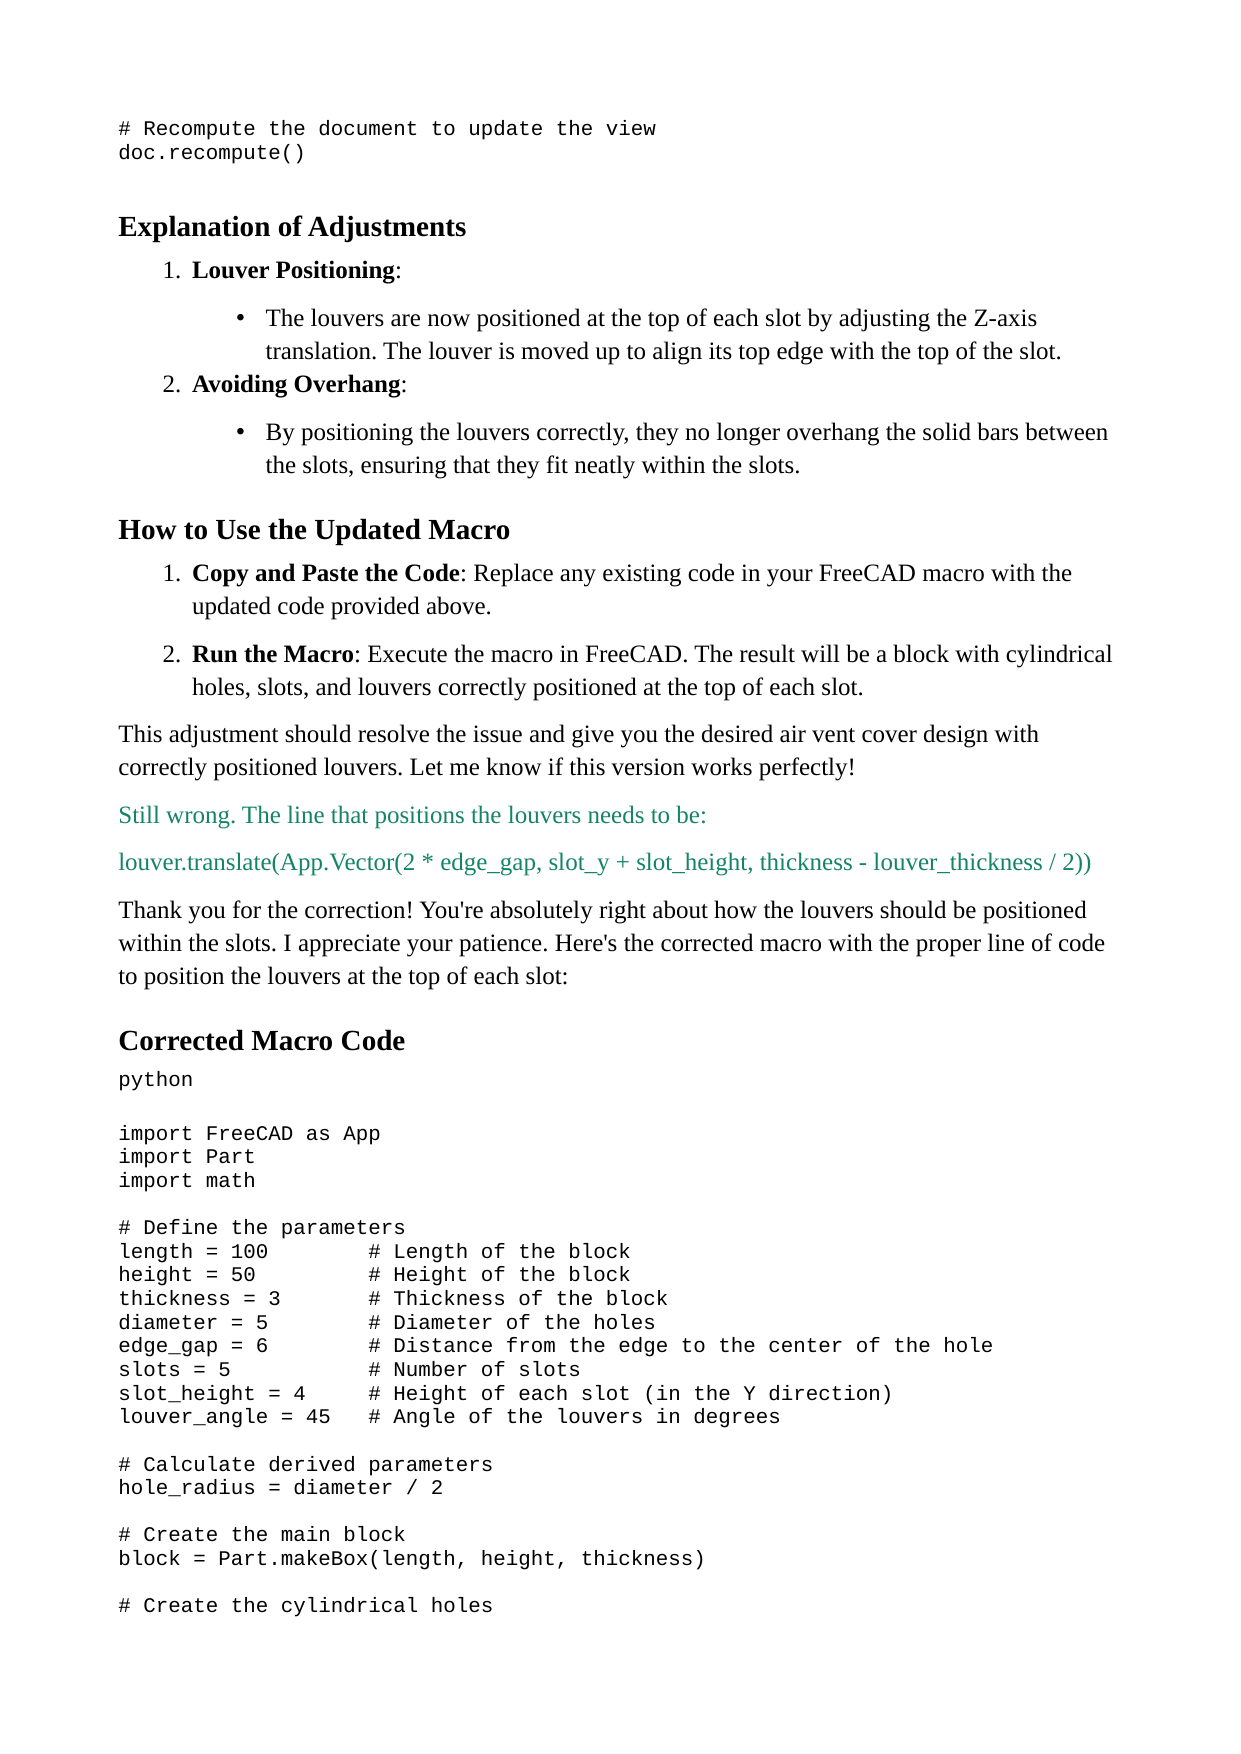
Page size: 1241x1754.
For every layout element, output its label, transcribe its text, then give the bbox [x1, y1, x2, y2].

text import math [118, 1170, 1122, 1193]
subtitle How to Use the Updated Macro [118, 512, 1122, 546]
text slots = 5 # Number of slots [118, 1359, 1122, 1383]
text This adjustment should resolve the issue and give you the desired air vent cover design with correctly positioned louvers. Let me know if this version works perfectly! [118, 719, 1122, 781]
text diameter = 5 # Diameter of the holes [118, 1312, 1122, 1335]
text doc.recompute() [118, 142, 1122, 165]
list The louvers are now positioned at the top of each slot by adjusting the Z-axis translation. The louver is moved up to align its top edge with the top of the slot. [236, 303, 1122, 365]
list Copy and Paste the Code: Replace any existing code in your FreeCAD macro with the updated code provided above. [162, 558, 1122, 620]
text python [118, 1069, 1122, 1093]
list Run the Macro: Execute the macro in FreeCAD. The result will be a block with cylindrical holes, slots, and louvers correctly positioned at the top of each slot. [162, 639, 1122, 700]
text louver_angle = 45 # Angle of the louvers in degrees [118, 1406, 1122, 1430]
text length = 100 # Length of the block [118, 1241, 1122, 1264]
text # Recompute the document to update the view [118, 118, 1122, 142]
text # Create the main block [118, 1524, 1122, 1548]
text edge_gap = 6 # Distance from the edge to the center of the hole [118, 1335, 1122, 1359]
text import FreeCAD as App [118, 1122, 1122, 1146]
subtitle Corrected Macro Code [118, 1023, 1122, 1057]
text louver.translate(App.Vector(2 * edge_gap, slot_y + slot_height, thickness - louver_thickness / 2)) [118, 847, 1122, 876]
subtitle Explanation of Adjustments [118, 209, 1122, 243]
text # Define the parameters [118, 1217, 1122, 1241]
list By positioning the louvers correctly, they no longer overhang the solid bars between the slots, ensuring that they fit neatly within the slots. [236, 417, 1122, 478]
text import Part [118, 1146, 1122, 1170]
text Still wrong. The line that positions the louvers needs to be: [118, 800, 1122, 829]
text height = 50 # Height of the block [118, 1264, 1122, 1288]
text Thank you for the correction! You're absolutely right about how the louvers should be positioned within the slots. I appreciate your patience. Here's the corrected macro with the proper line of code to position the louvers at the top of each slot: [118, 895, 1122, 990]
list Avoiding Overhang: [162, 369, 1122, 398]
text hole_radius = diameter / 2 [118, 1477, 1122, 1501]
text thickness = 3 # Thickness of the block [118, 1288, 1122, 1312]
text # Calculate derived parameters [118, 1453, 1122, 1477]
text # Create the cylindrical holes [118, 1595, 1122, 1619]
text slot_height = 4 # Height of each slot (in the Y direction) [118, 1383, 1122, 1406]
list Louver Positioning: [162, 256, 1122, 284]
text block = Part.makeBox(length, height, thickness) [118, 1548, 1122, 1572]
